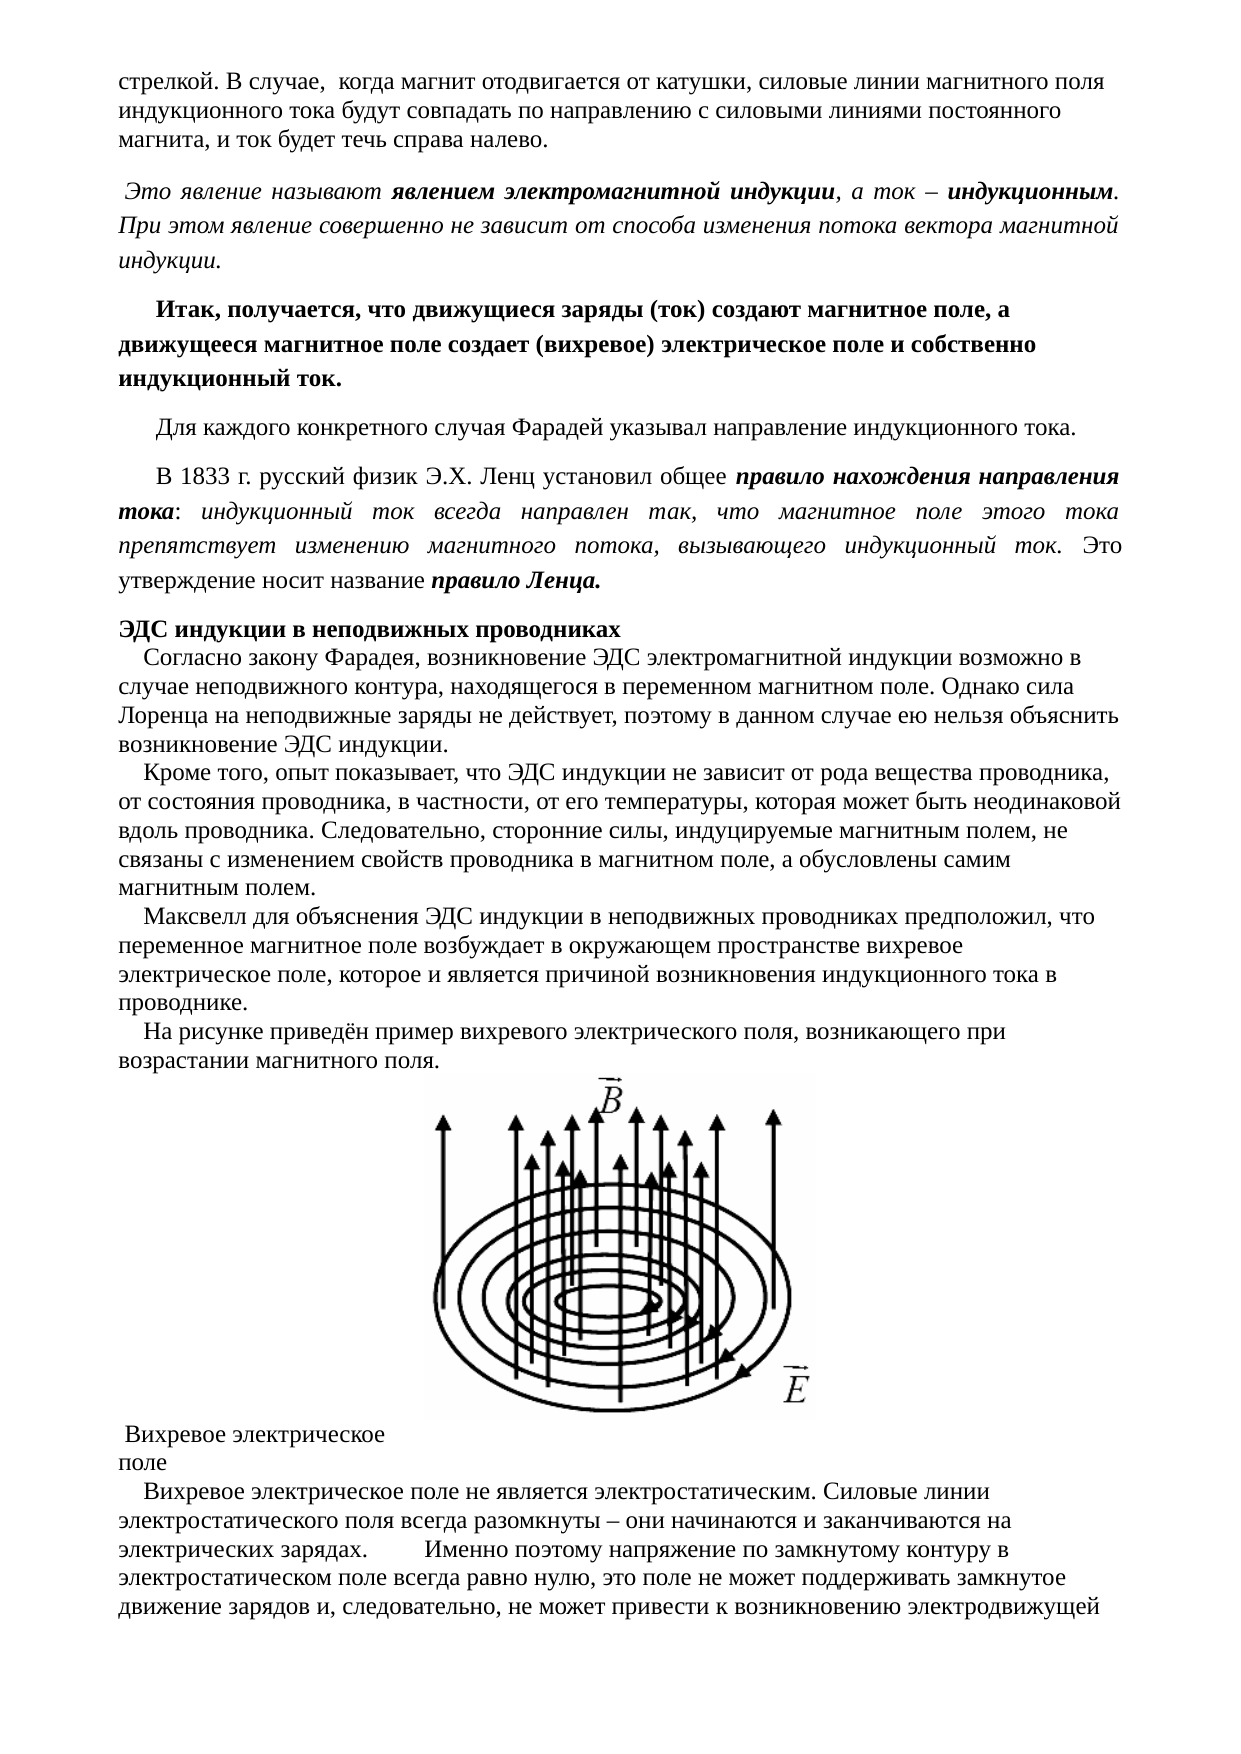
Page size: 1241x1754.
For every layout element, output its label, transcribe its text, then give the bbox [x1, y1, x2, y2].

text Для каждого конкретного случая Фарадей указывал направление индукционного тока. [118, 412, 1122, 441]
picture [424, 1073, 816, 1420]
text В 1833 г. русский физик Э.Х. Ленц установил общее правило нахождения направления тока: индукционный ток всегда направлен так, что магнитное поле этого тока препятствует изменению магнитного потока, вызывающего индукционный ток. Это утверждение носит название правило Ленца. [118, 461, 1122, 593]
text стрелкой. В случае, когда магнит отодвигается от катушки, силовые линии магнитного поля индукционного тока будут совпадать по направлению с силовыми линиями постоянного магнита, и ток будет течь справа налево. [118, 66, 1122, 153]
text Итак, получается, что движущиеся заряды (ток) создают магнитное поле, а движущееся магнитное поле создает (вихревое) электрическое поле и собственно индукционный ток. [118, 294, 1122, 392]
text Вихревое электрическое поле не является электростатическим. Силовые линии электростатического поля всегда разомкнуты – они начинаются и заканчиваются на электрических зарядах. Именно поэтому напряжение по замкнутому контуру в электростатическом поле всегда равно нулю, это поле не может поддерживать замкнутое движение зарядов и, следовательно, не может привести к возникновению электродвижущей [118, 1476, 1122, 1620]
text Кроме того, опыт показывает, что ЭДС индукции не зависит от рода вещества проводника, от состояния проводника, в частности, от его температуры, которая может быть неодинаковой вдоль проводника. Следовательно, сторонние силы, индуцируемые магнитным полем, не связаны с изменением свойств проводника в магнитном поле, а обусловлены самим магнитным полем. [118, 757, 1122, 901]
text ЭДС индукции в неподвижных проводниках [118, 614, 1122, 642]
text Вихревое электрическое поле [118, 1419, 1122, 1476]
text На рисунке приведён пример вихревого электрического поля, возникающего при возрастании магнитного поля. [118, 1016, 1122, 1074]
text Согласно закону Фарадея, возникновение ЭДС электромагнитной индукции возможно в случае неподвижного контура, находящегося в переменном магнитном поле. Однако сила Лоренца на неподвижные заряды не действует, поэтому в данном случае ею нельзя объяснить возникновение ЭДС индукции. [118, 642, 1122, 757]
text Максвелл для объяснения ЭДС индукции в неподвижных проводниках предположил, что переменное магнитное поле возбуждает в окружающем пространстве вихревое электрическое поле, которое и является причиной возникновения индукционного тока в проводнике. [118, 901, 1122, 1016]
text Это явление называют явлением электромагнитной индукции, а ток – индукционным. При этом явление совершенно не зависит от способа изменения потока вектора магнитной индукции. [118, 176, 1122, 274]
